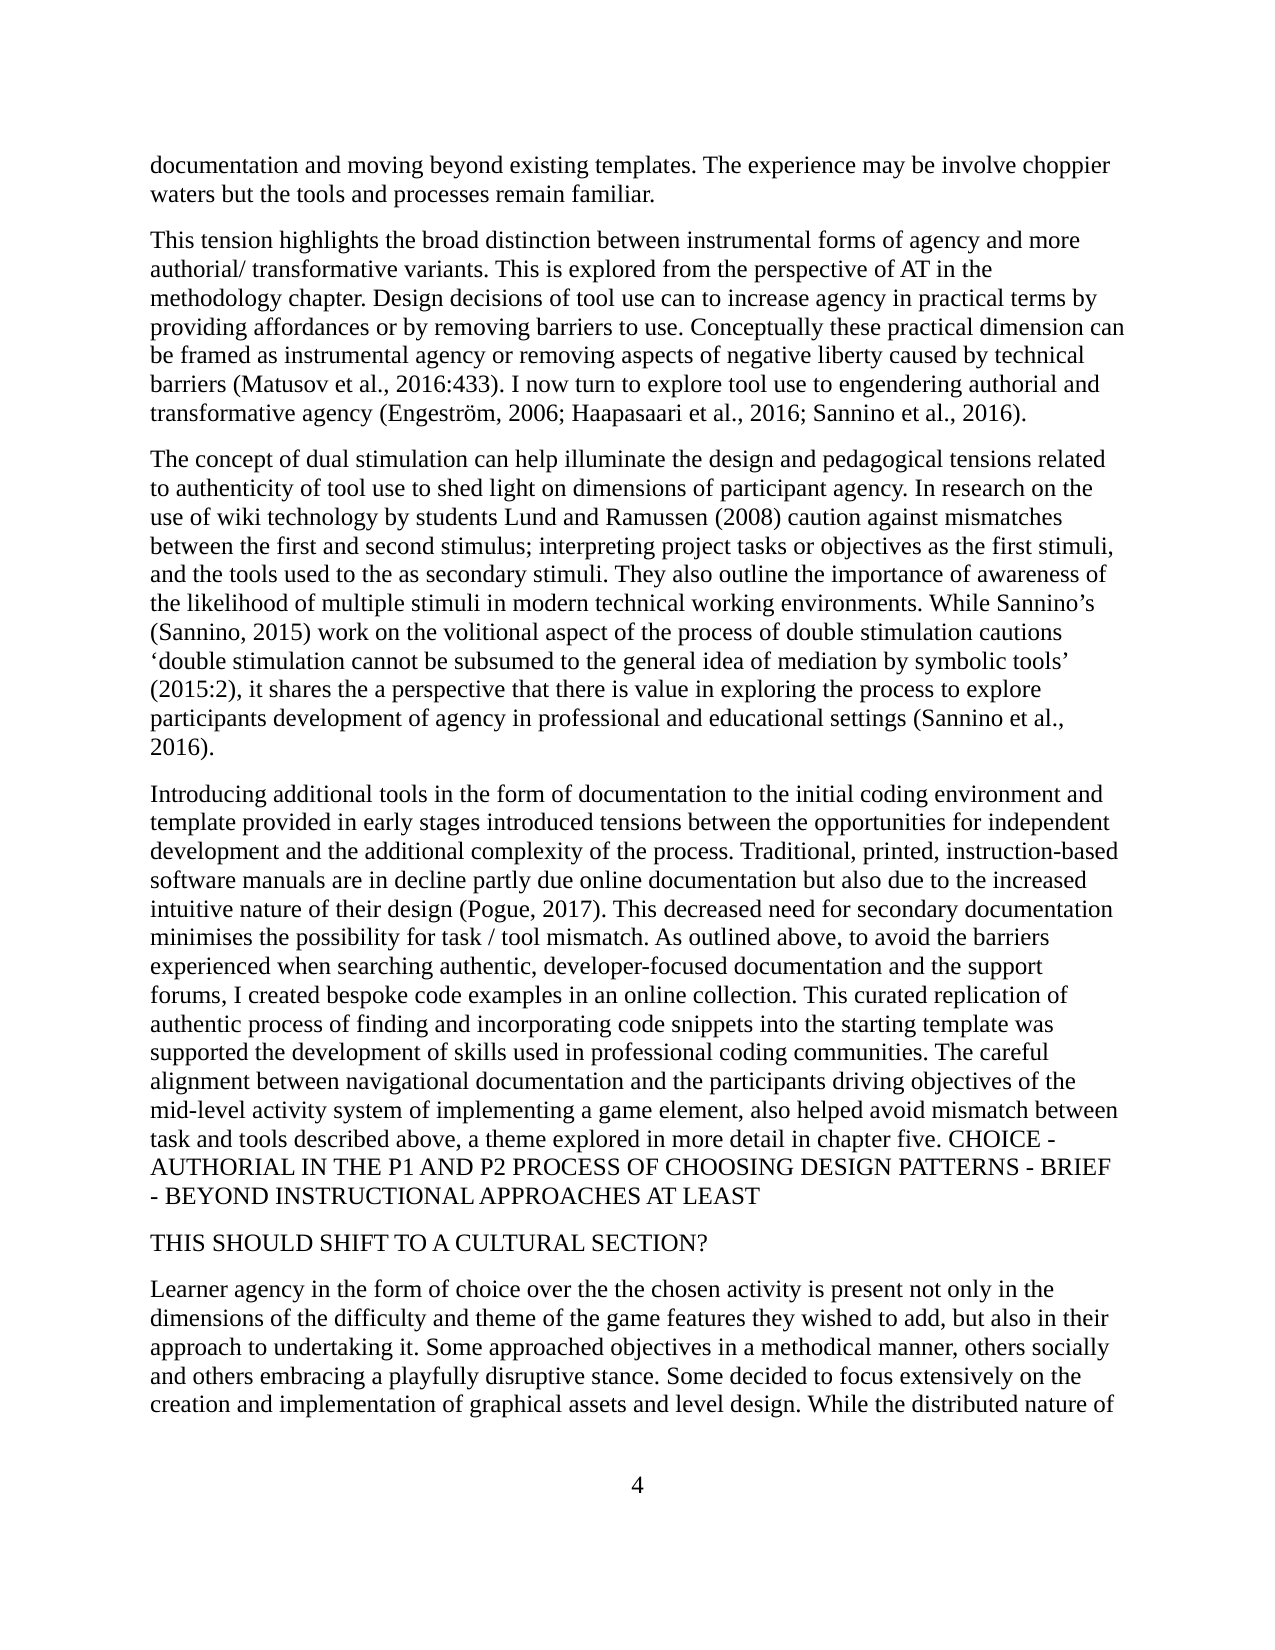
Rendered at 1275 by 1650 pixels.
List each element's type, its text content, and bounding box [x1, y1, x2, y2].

text documentation and moving beyond existing templates. The experience may be involve choppier waters but the tools and processes remain familiar. [150, 150, 1125, 207]
text Learner agency in the form of choice over the the chosen activity is present not only in the dimensions of the difficulty and theme of the game features they wished to add, but also in their approach to undertaking it. Some approached objectives in a methodical manner, others socially and others embracing a playfully disruptive stance. Some decided to focus extensively on the creation and implementation of graphical assets and level design. While the distributed nature of [150, 1274, 1125, 1418]
text The concept of dual stimulation can help illuminate the design and pedagogical tensions related to authenticity of tool use to shed light on dimensions of participant agency. In research on the use of wiki technology by students Lund and Ramussen (2008) caution against mismatches between the first and second stimulus; interpreting project tasks or objectives as the first stimuli, and the tools used to the as secondary stimuli. They also outline the importance of awareness of the likelihood of multiple stimuli in modern technical working environments. While Sannino’s (Sannino, 2015) work on the volitional aspect of the process of double stimulation cautions ‘double stimulation cannot be subsumed to the general idea of mediation by symbolic tools’ (2015:2), it shares the a perspective that there is value in exploring the process to explore participants development of agency in professional and educational settings (Sannino et al., 2016). [150, 444, 1125, 761]
text THIS SHOULD SHIFT TO A CULTURAL SECTION? [150, 1228, 1125, 1257]
text Introducing additional tools in the form of documentation to the initial coding environment and template provided in early stages introduced tensions between the opportunities for independent development and the additional complexity of the process. Traditional, printed, instruction-based software manuals are in decline partly due online documentation but also due to the increased intuitive nature of their design (Pogue, 2017). This decreased need for secondary documentation minimises the possibility for task / tool mismatch. As outlined above, to avoid the barriers experienced when searching authentic, developer-focused documentation and the support forums, I created bespoke code examples in an online collection. This curated replication of authentic process of finding and incorporating code snippets into the starting template was supported the development of skills used in professional coding communities. The careful alignment between navigational documentation and the participants driving objectives of the mid-level activity system of implementing a game element, also helped avoid mismatch between task and tools described above, a theme explored in more detail in chapter five. CHOICE - AUTHORIAL IN THE P1 AND P2 PROCESS OF CHOOSING DESIGN PATTERNS - BRIEF - BEYOND INSTRUCTIONAL APPROACHES AT LEAST [150, 779, 1125, 1210]
text This tension highlights the broad distinction between instrumental forms of agency and more authorial/ transformative variants. This is explored from the perspective of AT in the methodology chapter. Design decisions of tool use can to increase agency in practical terms by providing affordances or by removing barriers to use. Conceptually these practical dimension can be framed as instrumental agency or removing aspects of negative liberty caused by technical barriers (Matusov et al., 2016:433). I now turn to explore tool use to engendering authorial and transformative agency (Engeström, 2006; Haapasaari et al., 2016; Sannino et al., 2016). [150, 225, 1125, 427]
